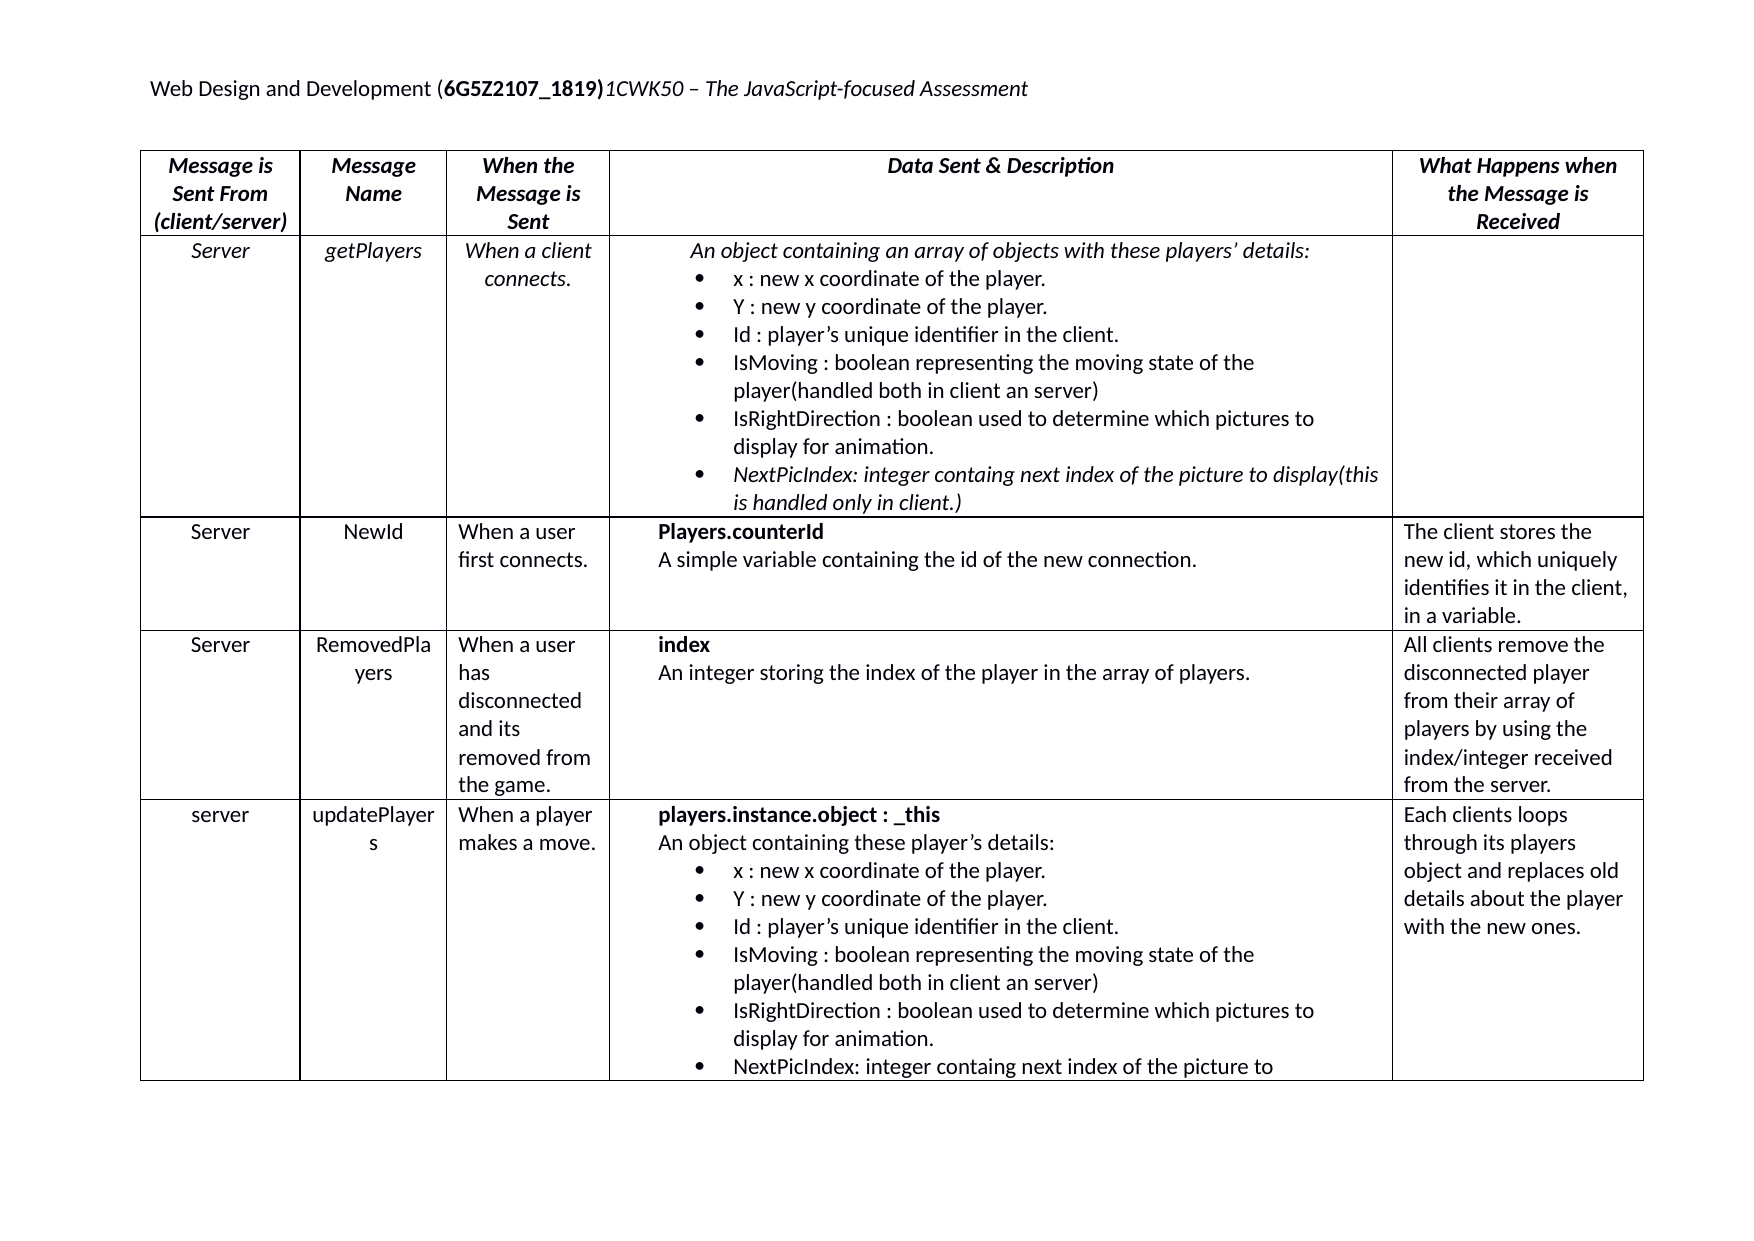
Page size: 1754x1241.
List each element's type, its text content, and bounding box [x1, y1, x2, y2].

table_cell NewId [301, 518, 446, 629]
table_cell When a player makes a move. [447, 800, 609, 1080]
table_cell Server [141, 631, 299, 799]
table_cell Message is Sent From (client/server) [141, 151, 299, 235]
table_cell index An integer storing the index of the player in the array of players. [610, 631, 1392, 799]
table_cell Server [141, 518, 299, 629]
table_cell The client stores the new id, which uniquely identifies it in the client, in a variable. [1393, 518, 1643, 629]
table_cell What Happens when the Message is Received [1393, 151, 1643, 235]
table_cell server [141, 800, 299, 1080]
table_cell updatePlayers [301, 800, 446, 1080]
table_cell [1393, 236, 1643, 516]
table_cell Message Name [301, 151, 446, 235]
table_cell When the Message is Sent [447, 151, 609, 235]
table_cell Data Sent & Description [610, 151, 1392, 235]
table_cell When a client connects. [447, 236, 609, 516]
table_cell When a user has disconnected and its removed from the game. [447, 631, 609, 799]
table_cell Players.counterId A simple variable containing the id of the new connection. [610, 518, 1392, 629]
table_cell Each clients loops through its players object and replaces old details about the player with the new ones. [1393, 800, 1643, 1080]
table_cell RemovedPlayers [301, 631, 446, 799]
table_cell An object containing an array of objects with these players’ details: x : new x coordinate of the player. Y : new y coordinate of the player. Id : player’s unique identifier in the client. IsMoving : boolean representing the moving state of the player(handled both in client an server) IsRightDirection : boolean used to determine which pictures to display for animation. NextPicIndex: integer containg next index of the picture to display(this is handled only in client.) [610, 236, 1392, 516]
table_cell When a user first connects. [447, 518, 609, 629]
table_cell All clients remove the disconnected player from their array of players by using the index/integer received from the server. [1393, 631, 1643, 799]
table_cell players.instance.object : _this An object containing these player’s details: x : new x coordinate of the player. Y : new y coordinate of the player. Id : player’s unique identifier in the client. IsMoving : boolean representing the moving state of the player(handled both in client an server) IsRightDirection : boolean used to determine which pictures to display for animation. NextPicIndex: integer containg next index of the picture to [610, 800, 1392, 1080]
table_cell Server [141, 236, 299, 516]
table_cell getPlayers [301, 236, 446, 516]
